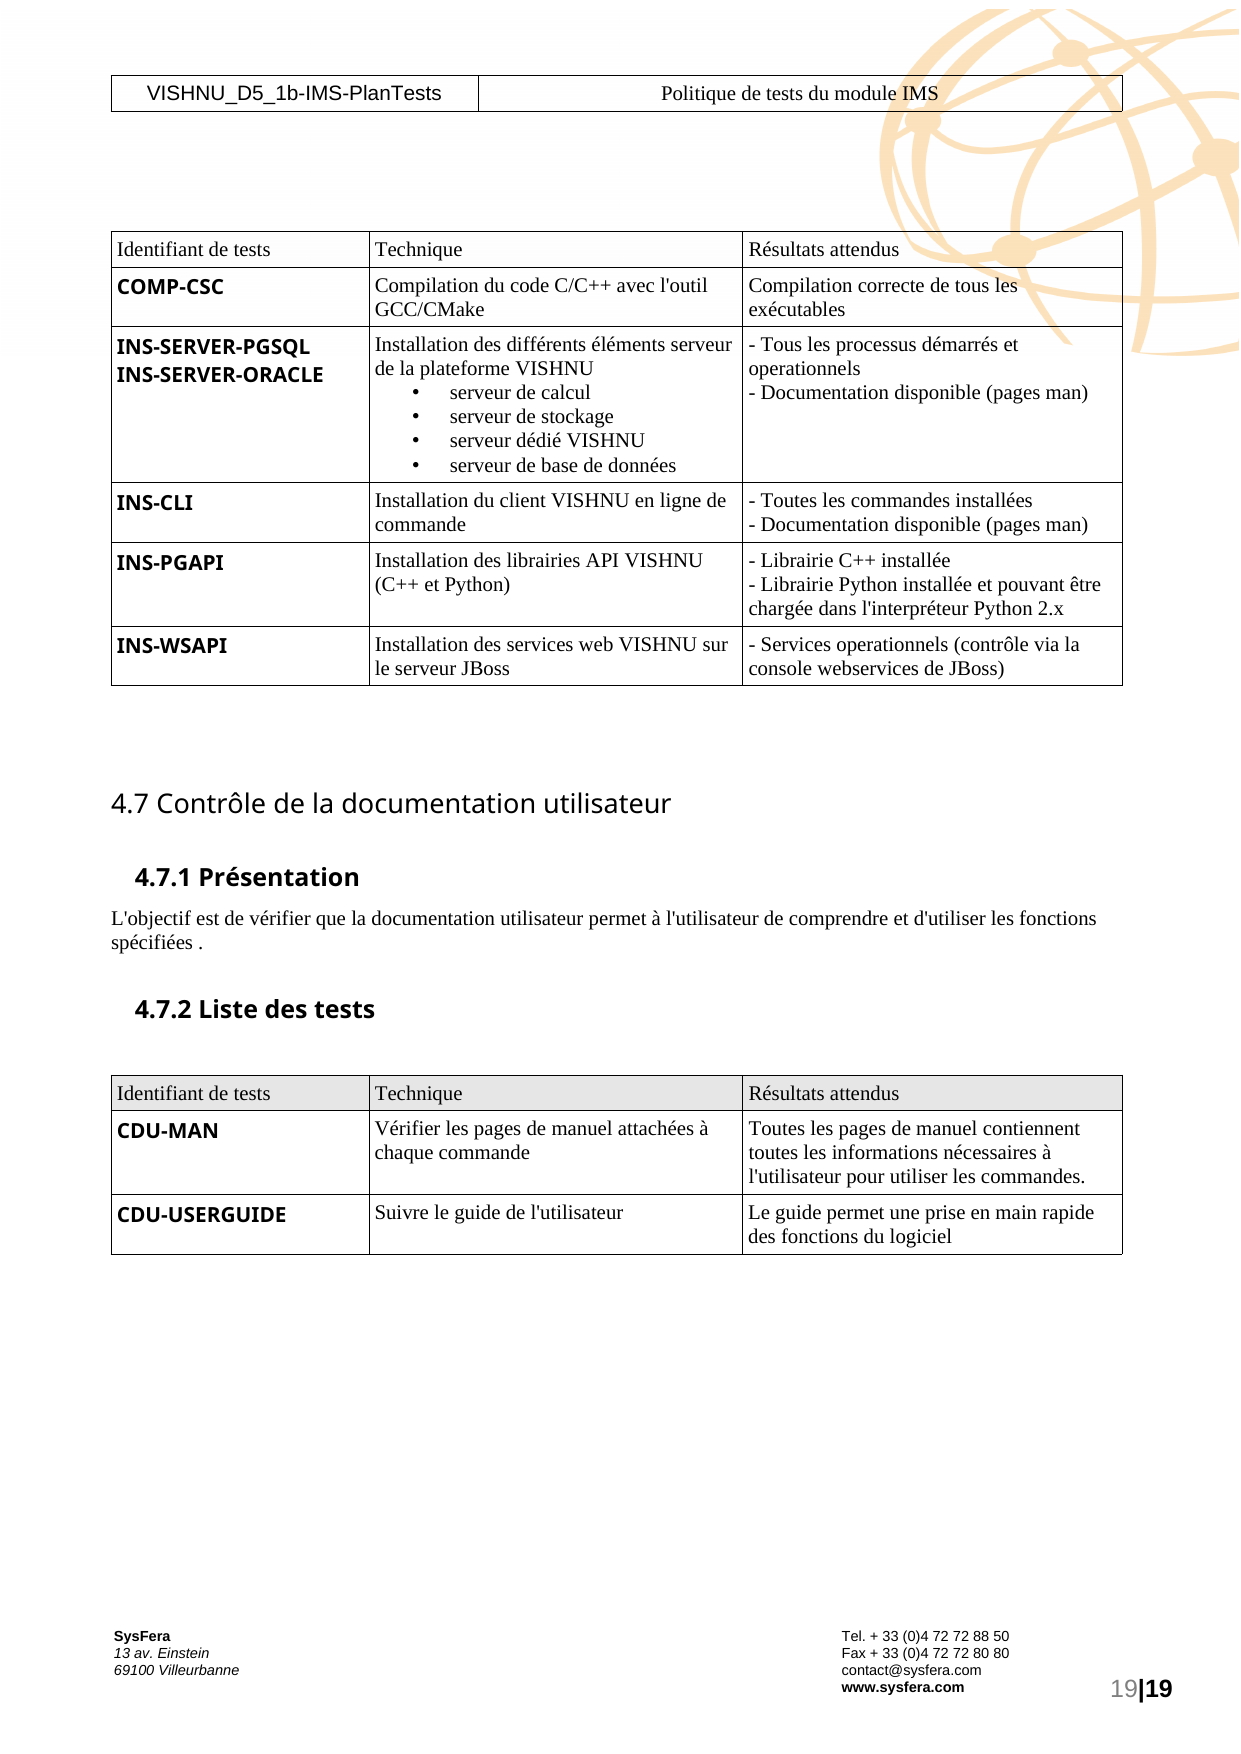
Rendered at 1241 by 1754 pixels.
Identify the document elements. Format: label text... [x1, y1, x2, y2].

picture [287, 342, 294, 352]
table_cell CDU-USERGUIDE [112, 1195, 369, 1254]
table_cell Installation des différents éléments serveur de la plateforme VISHNU serveur de calcul serveur de stockage serveur dédié VISHNU serveur de base de données [370, 357, 742, 482]
picture [112, 232, 369, 267]
table_cell - Tous les processus démarrés et operationnels - Documentation disponible (pages man) [743, 357, 1122, 482]
picture [370, 232, 742, 267]
picture [370, 327, 742, 356]
table_header Résultats attendus [743, 1076, 1122, 1110]
table_cell Le guide permet une prise en main rapide des fonctions du logiciel [743, 1195, 1122, 1254]
table_cell - Services operationnels (contrôle via la console webservices de JBoss) [743, 627, 1122, 685]
picture [370, 268, 742, 326]
table_header Technique [370, 1076, 742, 1110]
table_header Identifiant de tests [112, 1076, 369, 1110]
picture [112, 268, 369, 326]
picture [743, 232, 1122, 267]
table_cell - Toutes les commandes installées - Documentation disponible (pages man) [743, 483, 1122, 542]
table_cell Installation des services web VISHNU sur le serveur JBoss [370, 627, 742, 685]
picture [1, 9, 1239, 356]
table_cell INS-SERVER-PGSQL INS-SERVER-ORACLE [112, 357, 369, 482]
table_cell Installation des librairies API VISHNU (C++ et Python) [370, 543, 742, 626]
picture [743, 327, 1122, 356]
table_cell Toutes les pages de manuel contiennent toutes les informations nécessaires à l'utilisateur pour utiliser les commandes. [743, 1111, 1122, 1194]
subtitle Présentation [134, 859, 1122, 893]
table_cell INS-WSAPI [112, 627, 369, 685]
picture [743, 268, 1122, 326]
table_cell - Librairie C++ installée - Librairie Python installée et pouvant être chargée dans l'interpréteur Python 2.x [743, 543, 1122, 626]
picture [112, 327, 369, 356]
table_cell Installation du client VISHNU en ligne de commande [370, 483, 742, 542]
table_cell INS-CLI [112, 483, 369, 542]
table_cell INS-PGAPI [112, 543, 369, 626]
text L'objectif est de vérifier que la documentation utilisateur permet à l'utilisateur de comprendre et d'utiliser les fonctions spécifiées . [111, 906, 1122, 954]
subtitle Liste des tests [134, 991, 1122, 1026]
table_cell Vérifier les pages de manuel attachées à chaque commande [370, 1111, 742, 1194]
table_cell CDU-MAN [112, 1111, 369, 1194]
table_cell Suivre le guide de l'utilisateur [370, 1195, 742, 1254]
subtitle Contrôle de la documentation utilisateur [111, 785, 1122, 822]
